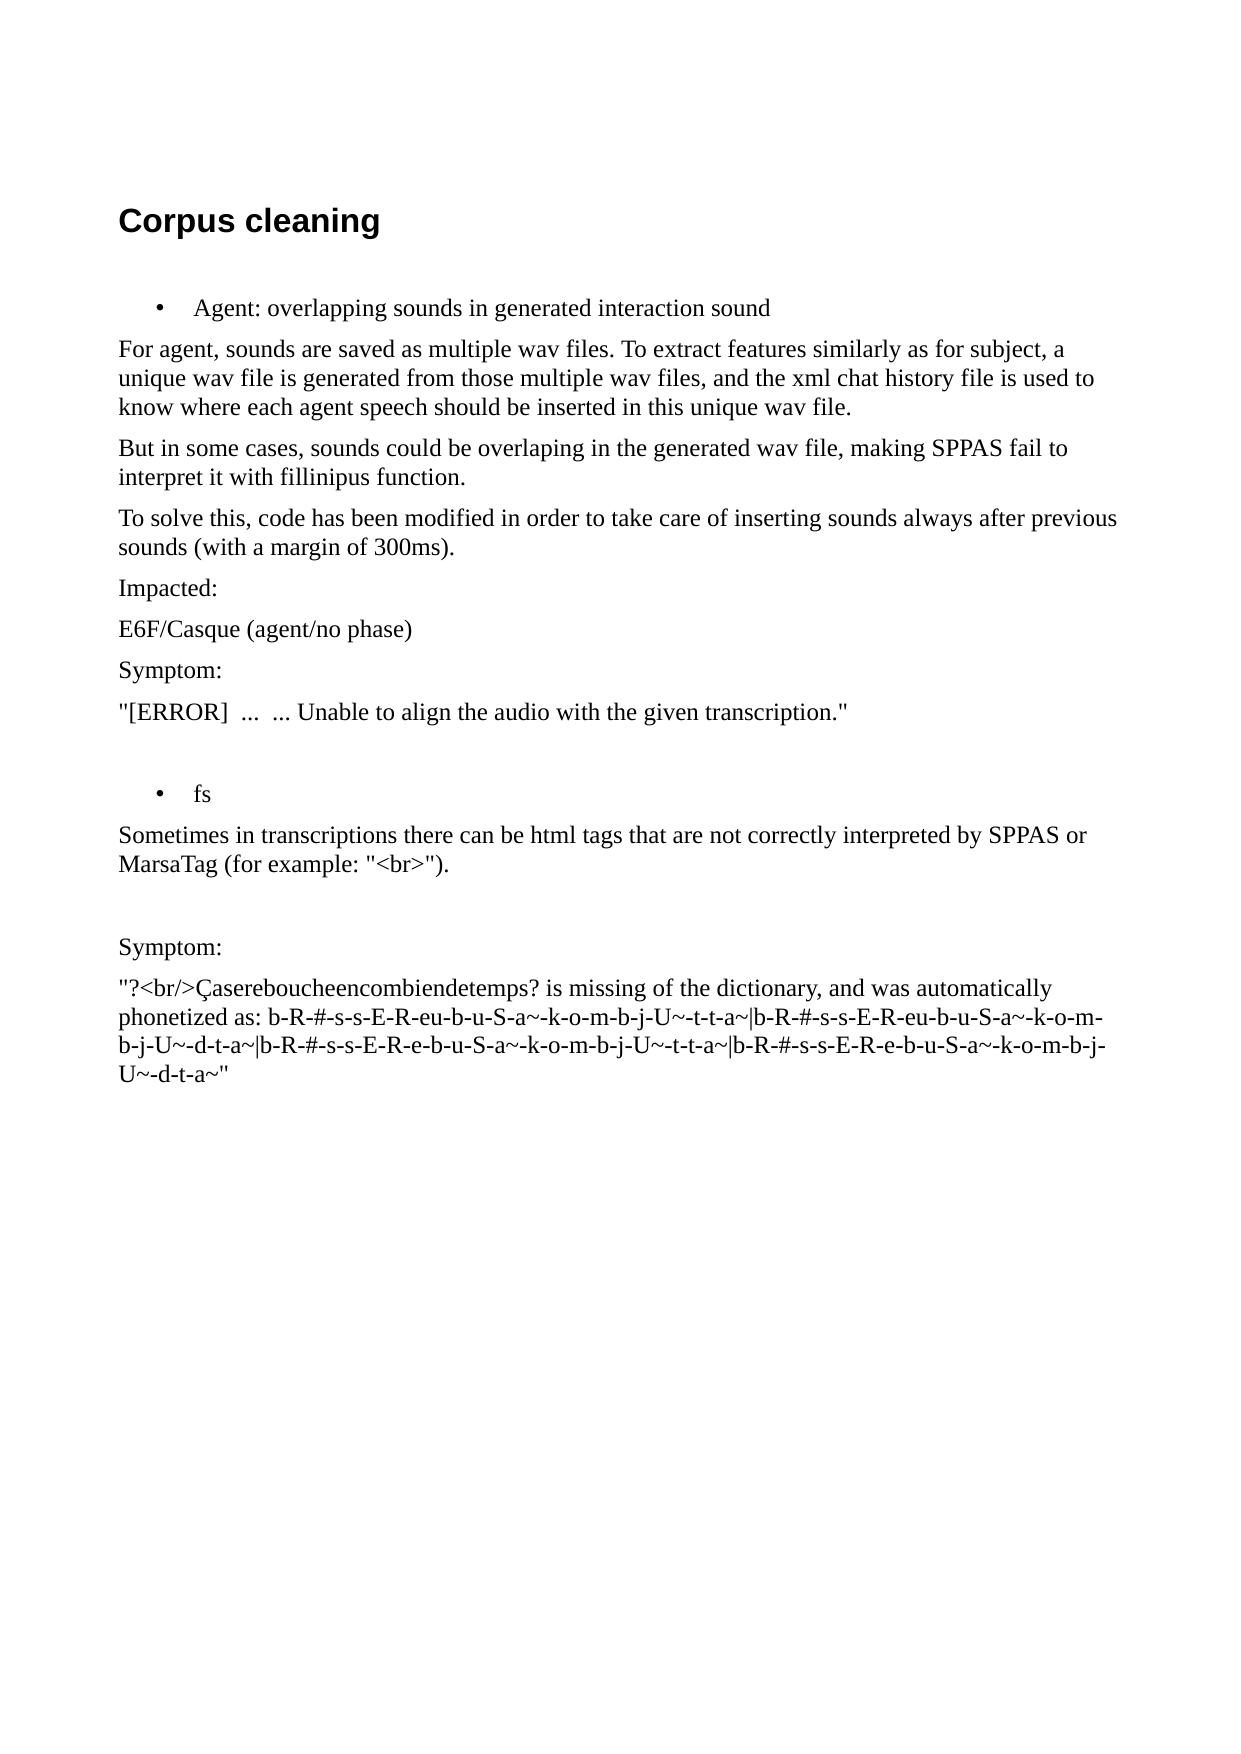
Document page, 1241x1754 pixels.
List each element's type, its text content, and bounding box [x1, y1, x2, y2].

text But in some cases, sounds could be overlaping in the generated wav file, making SPPAS fail to interpret it with fillinipus function. [118, 433, 1122, 491]
text E6F/Casque (agent/no phase) [118, 614, 1122, 643]
list fs [156, 779, 1122, 808]
text For agent, sounds are saved as multiple wav files. To extract features similarly as for subject, a unique wav file is generated from those multiple wav files, and the xml chat history file is used to know where each agent speech should be inserted in this unique wav file. [118, 334, 1122, 421]
list Agent: overlapping sounds in generated interaction sound [156, 293, 1122, 322]
text "?<br/>Çasereboucheencombiendetemps? is missing of the dictionary, and was automatically phonetized as: b-R-#-s-s-E-R-eu-b-u-S-a~-k-o-m-b-j-U~-t-t-a~|b-R-#-s-s-E-R-eu-b-u-S-a~-k-o-m-b-j-U~-d-t-a~|b-R-#-s-s-E-R-e-b-u-S-a~-k-o-m-b-j-U~-t-t-a~|b-R-#-s-s-E-R-e-b-u-S-a~-k-o-m-b-j-U~-d-t-a~" [118, 973, 1122, 1088]
text To solve this, code has been modified in order to take care of inserting sounds always after previous sounds (with a margin of 300ms). [118, 503, 1122, 561]
text Symptom: [118, 932, 1122, 961]
text "[ERROR] ... ... Unable to align the audio with the given transcription." [118, 697, 1122, 726]
text Symptom: [118, 656, 1122, 684]
subtitle Corpus cleaning [118, 201, 1122, 239]
text Sometimes in transcriptions there can be html tags that are not correctly interpreted by SPPAS or MarsaTag (for example: "<br>"). [118, 821, 1122, 878]
text Impacted: [118, 573, 1122, 602]
